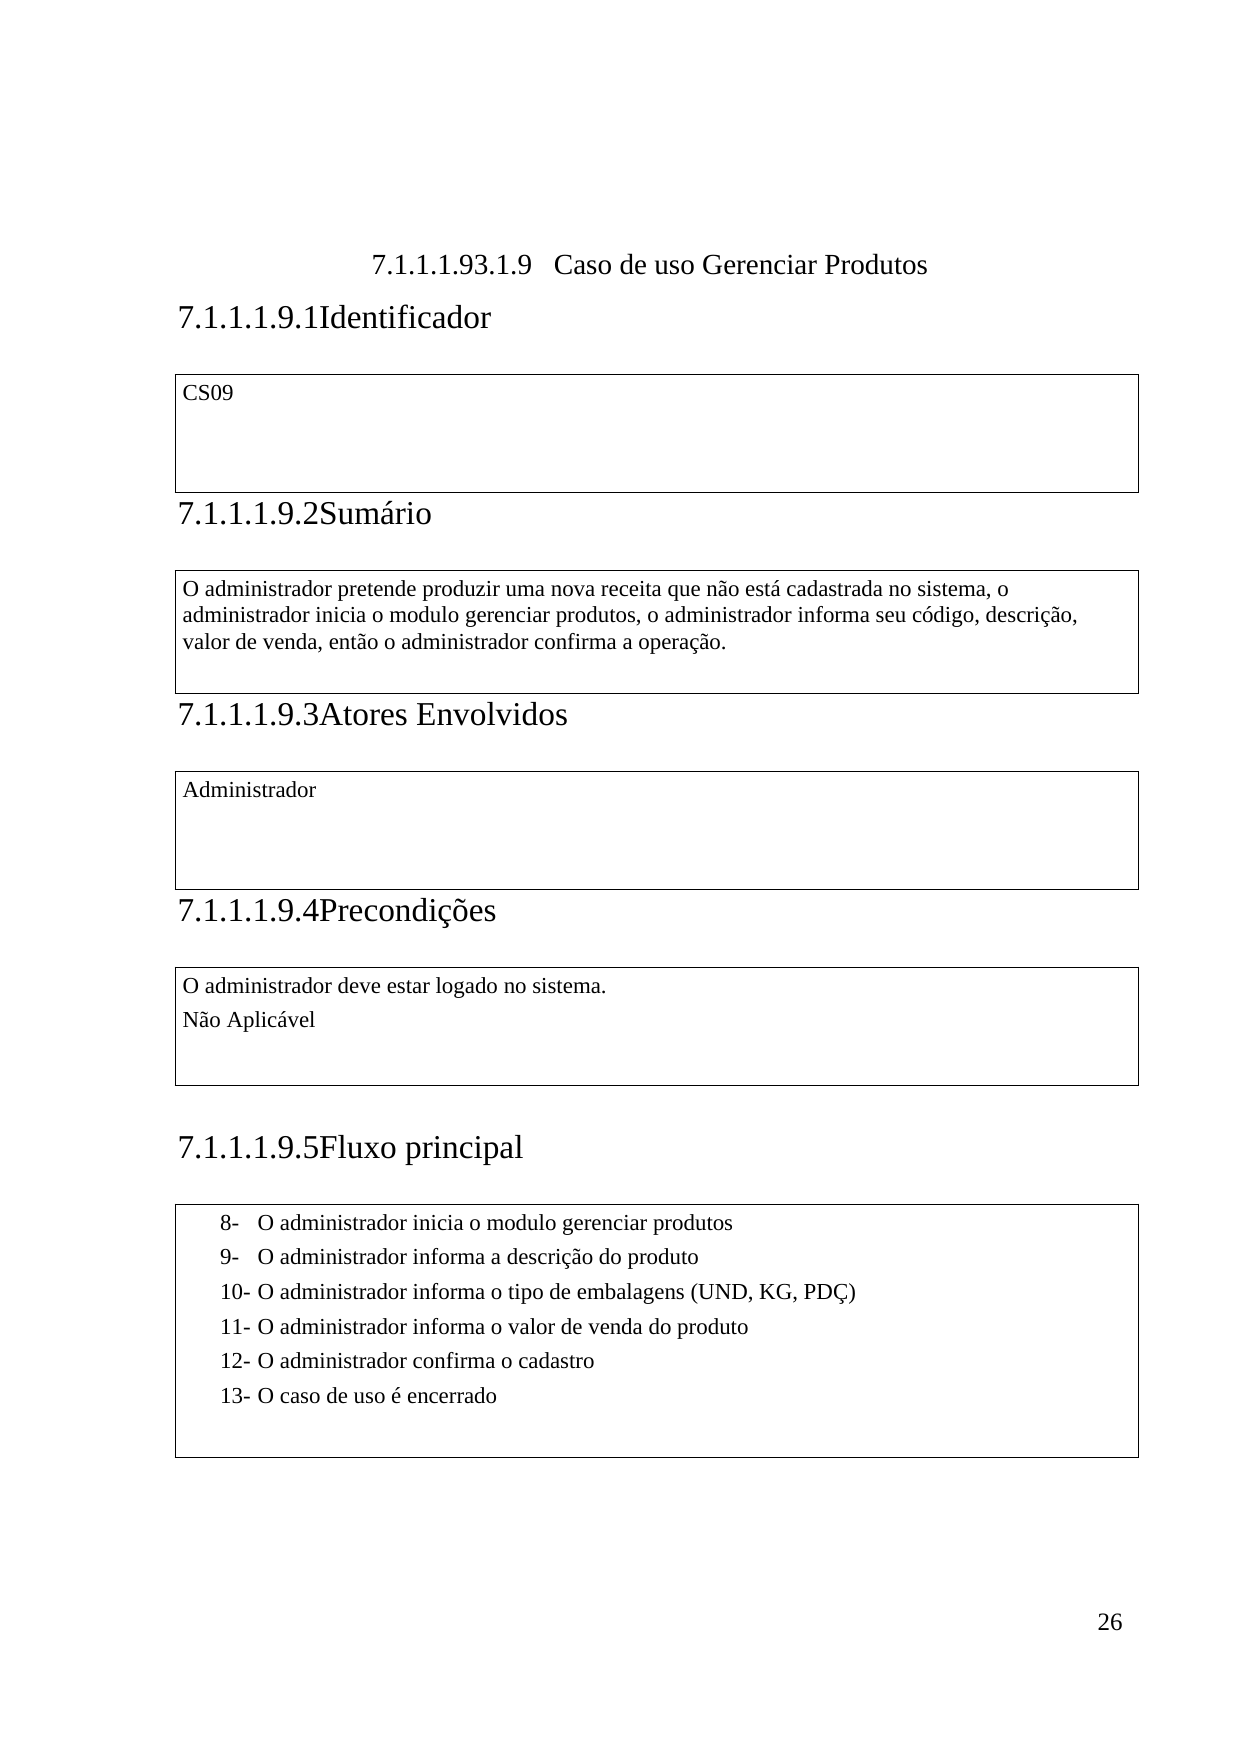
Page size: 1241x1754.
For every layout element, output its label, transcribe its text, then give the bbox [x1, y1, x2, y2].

table_header O administrador deve estar logado no sistema. Não Aplicável [176, 968, 1138, 1084]
table_header Administrador [176, 772, 1138, 889]
subtitle Fluxo principal [177, 1127, 1122, 1165]
subtitle 3.1.9 Caso de uso Gerenciar Produtos [177, 247, 1122, 281]
subtitle Identificador [177, 298, 1122, 336]
subtitle Atores Envolvidos [177, 694, 1122, 732]
subtitle Precondições [177, 890, 1122, 928]
table_header O administrador inicia o modulo gerenciar produtos O administrador informa a descrição do produto O administrador informa o tipo de embalagens (UND, KG, PDÇ) O administrador informa o valor de venda do produto O administrador confirma o cadastro O caso de uso é encerrado [176, 1205, 1138, 1457]
table_header O administrador pretende produzir uma nova receita que não está cadastrada no sistema, o administrador inicia o modulo gerenciar produtos, o administrador informa seu código, descrição, valor de venda, então o administrador confirma a operação. [176, 571, 1138, 693]
table_header CS09 [176, 375, 1138, 492]
subtitle Sumário [177, 493, 1122, 532]
